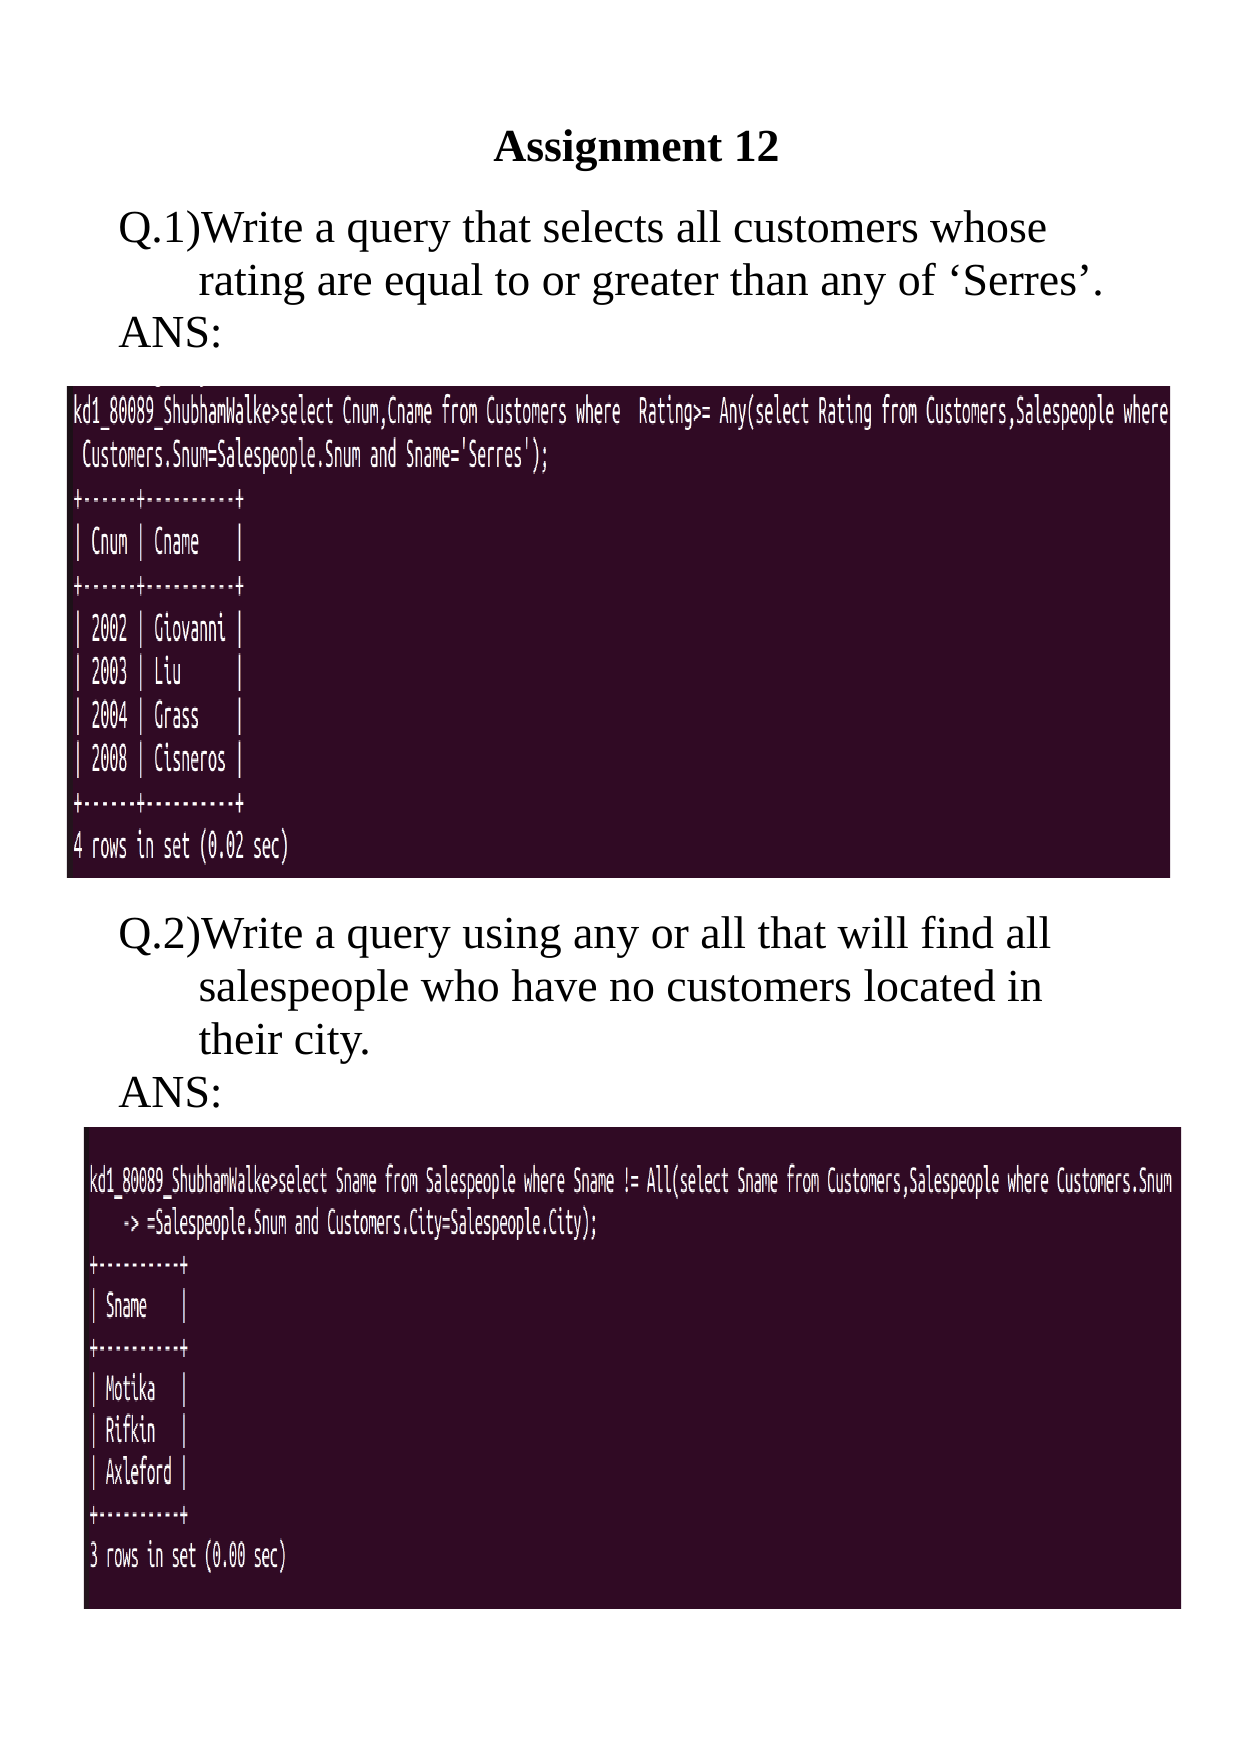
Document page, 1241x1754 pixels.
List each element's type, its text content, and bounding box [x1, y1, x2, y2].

text ANS: [118, 1064, 1122, 1117]
text their city. [118, 1011, 1122, 1064]
text rating are equal to or greater than any of ‘Serres’. [118, 252, 1122, 305]
text salespeople who have no customers located in [118, 959, 1122, 1011]
picture [83, 1127, 1182, 1609]
text Q.2)Write a query using any or all that will find all [118, 906, 1122, 959]
text Assignment 12 [118, 118, 1122, 171]
text Q.1)Write a query that selects all customers whose [118, 199, 1122, 252]
text ANS: [118, 305, 1122, 358]
picture [66, 386, 1171, 878]
